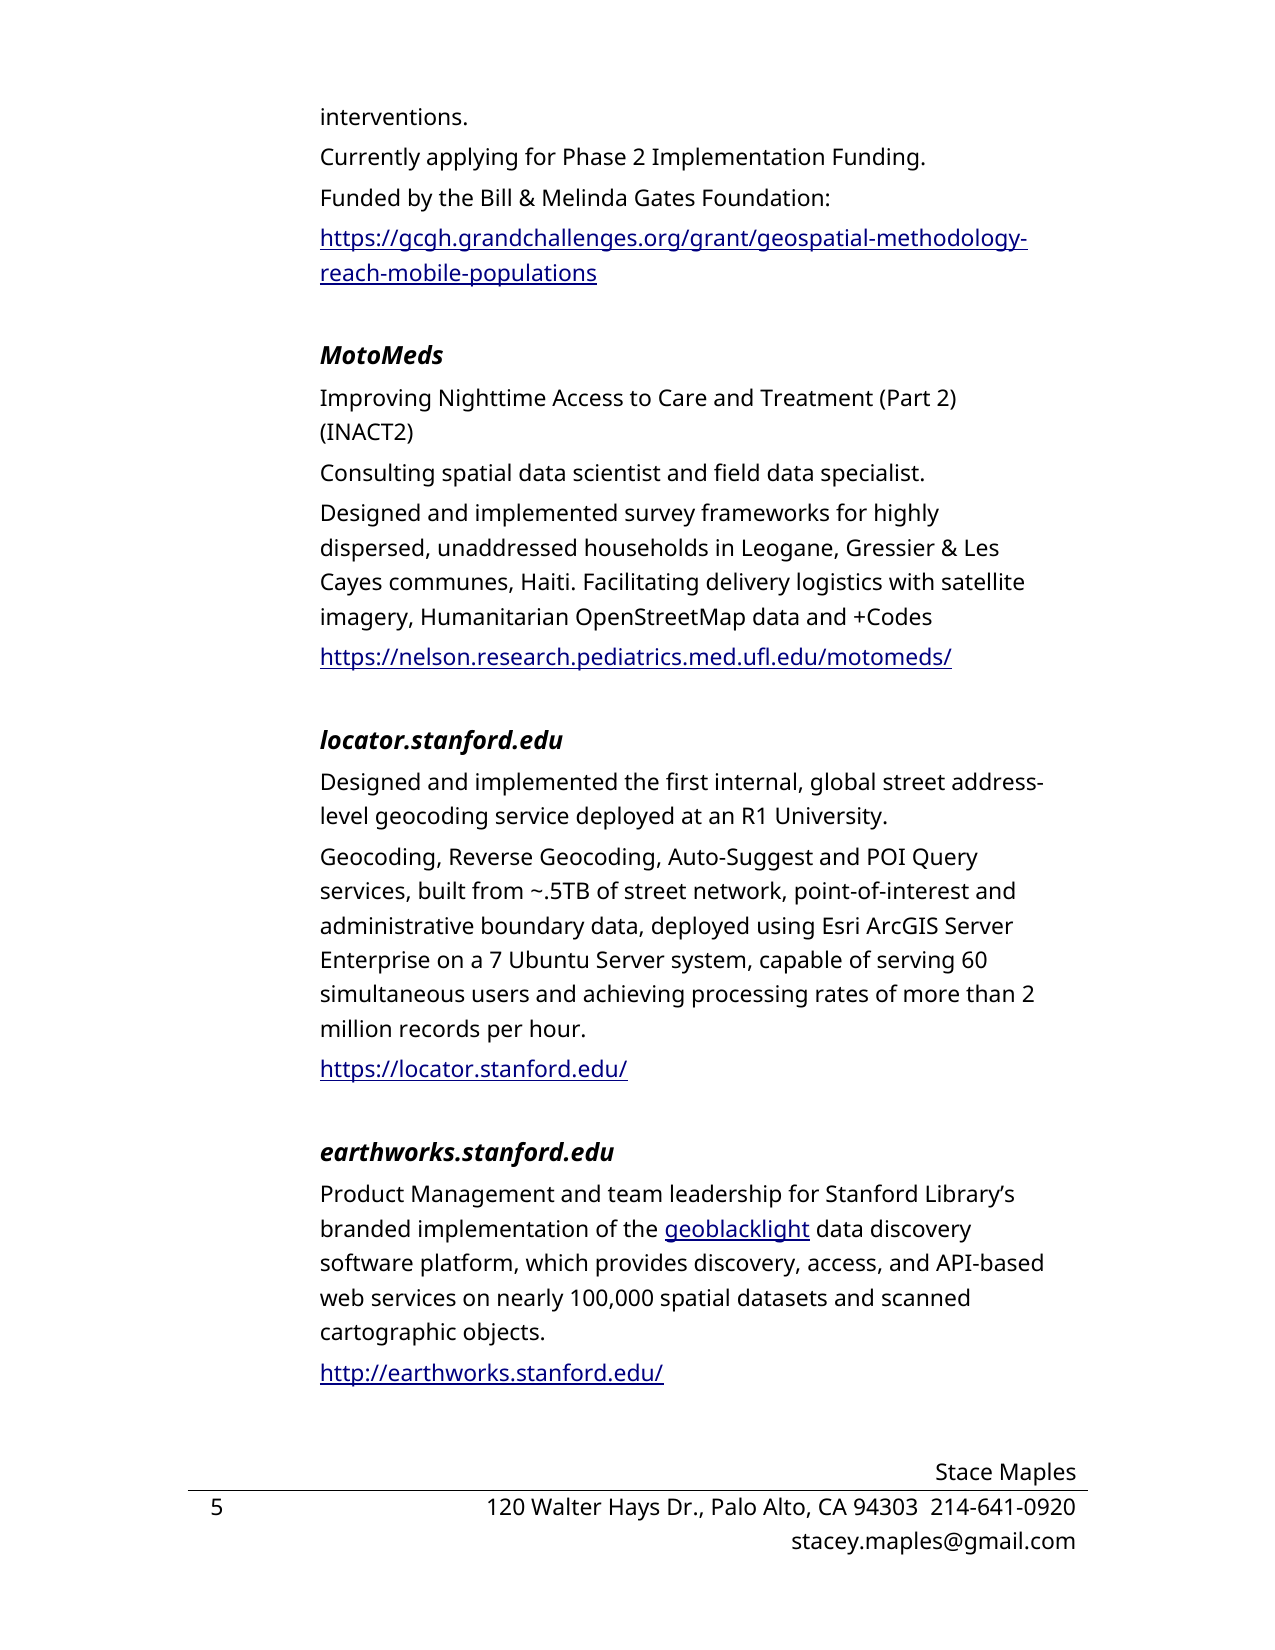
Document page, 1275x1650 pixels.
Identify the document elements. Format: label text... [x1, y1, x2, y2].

table_cell interventions. Currently applying for Phase 2 Implementation Funding. Funded by the Bill & Melinda Gates Foundation: https://gcgh.grandchallenges.org/grant/geospatial-methodology-reach-mobile-populations MotoMeds Improving Nighttime Access to Care and Treatment (Part 2) (INACT2) Consulting spatial data scientist and field data specialist. Designed and implemented survey frameworks for highly dispersed, unaddressed households in Leogane, Gressier & Les Cayes communes, Haiti. Facilitating delivery logistics with satellite imagery, Humanitarian OpenStreetMap data and +Codes https://nelson.research.pediatrics.med.ufl.edu/motomeds/ locator.stanford.edu Designed and implemented the first internal, global street address-level geocoding service deployed at an R1 University. Geocoding, Reverse Geocoding, Auto-Suggest and POI Query services, built from ~.5TB of street network, point-of-interest and administrative boundary data, deployed using Esri ArcGIS Server Enterprise on a 7 Ubuntu Server system, capable of serving 60 simultaneous users and achieving processing rates of more than 2 million records per hour. https://locator.stanford.edu/ earthworks.stanford.edu Product Management and team leadership for Stanford Library’s branded implementation of the geoblacklight data discovery software platform, which provides discovery, access, and API-based web services on nearly 100,000 spatial datasets and scanned cartographic objects. http://earthworks.stanford.edu/ [308, 101, 1050, 1419]
table_cell [150, 101, 308, 1419]
